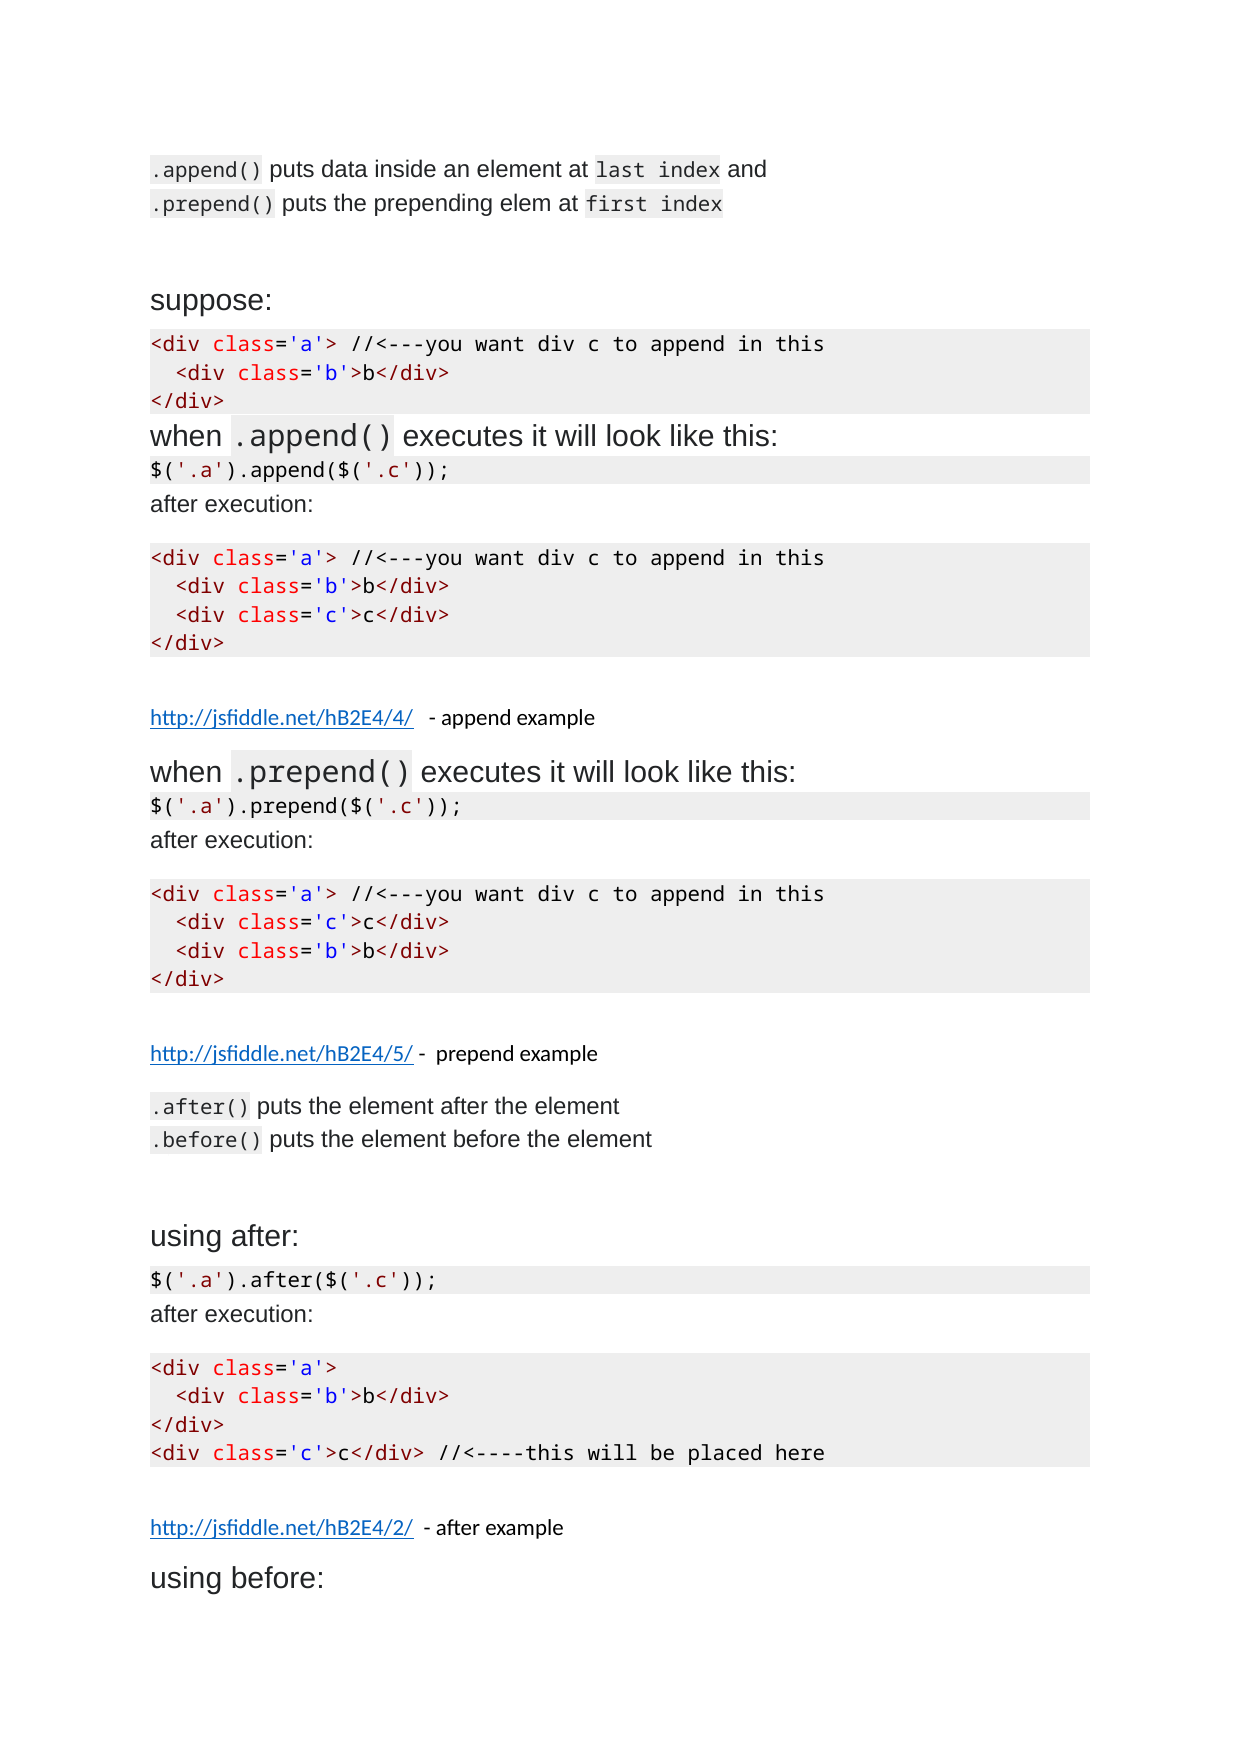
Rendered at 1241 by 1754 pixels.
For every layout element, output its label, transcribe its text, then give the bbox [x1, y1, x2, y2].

subtitle using before: [150, 1560, 1090, 1595]
text <div class='a'> [150, 1353, 1090, 1381]
text <div class='b'>b</div> [150, 936, 1090, 964]
text http://jsfiddle.net/hB2E4/4/ - append example [150, 703, 1090, 732]
text <div class='c'>c</div> [150, 907, 1090, 936]
text <div class='b'>b</div> [150, 1381, 1090, 1410]
text http://jsfiddle.net/hB2E4/5/ - prepend example [150, 1039, 1090, 1067]
text after execution: [150, 1294, 1090, 1328]
subtitle using after: [150, 1218, 1090, 1253]
text </div> [150, 386, 1090, 414]
text </div> [150, 628, 1090, 657]
text http://jsfiddle.net/hB2E4/2/ - after example [150, 1513, 1090, 1541]
text $('.a').append($('.c')); [150, 456, 1090, 484]
text after execution: [150, 820, 1090, 854]
text <div class='a'> //<---you want div c to append in this [150, 543, 1090, 571]
subtitle suppose: [150, 282, 1090, 317]
subtitle when .prepend() executes it will look like this: [150, 750, 1090, 792]
text after execution: [150, 484, 1090, 518]
text .after() puts the element after the element .before() puts the element before the element [150, 1086, 1090, 1154]
text <div class='c'>c</div> [150, 600, 1090, 628]
text <div class='b'>b</div> [150, 358, 1090, 386]
text <div class='a'> //<---you want div c to append in this [150, 879, 1090, 907]
text </div> [150, 1410, 1090, 1438]
subtitle when .append() executes it will look like this: [150, 414, 1090, 456]
text <div class='a'> //<---you want div c to append in this [150, 329, 1090, 358]
text .append() puts data inside an element at last index and .prepend() puts the prepending elem at first index [150, 150, 1090, 218]
text <div class='b'>b</div> [150, 571, 1090, 600]
text <div class='c'>c</div> //<----this will be placed here [150, 1438, 1090, 1467]
text $('.a').after($('.c')); [150, 1266, 1090, 1294]
text </div> [150, 964, 1090, 993]
text $('.a').prepend($('.c')); [150, 792, 1090, 820]
